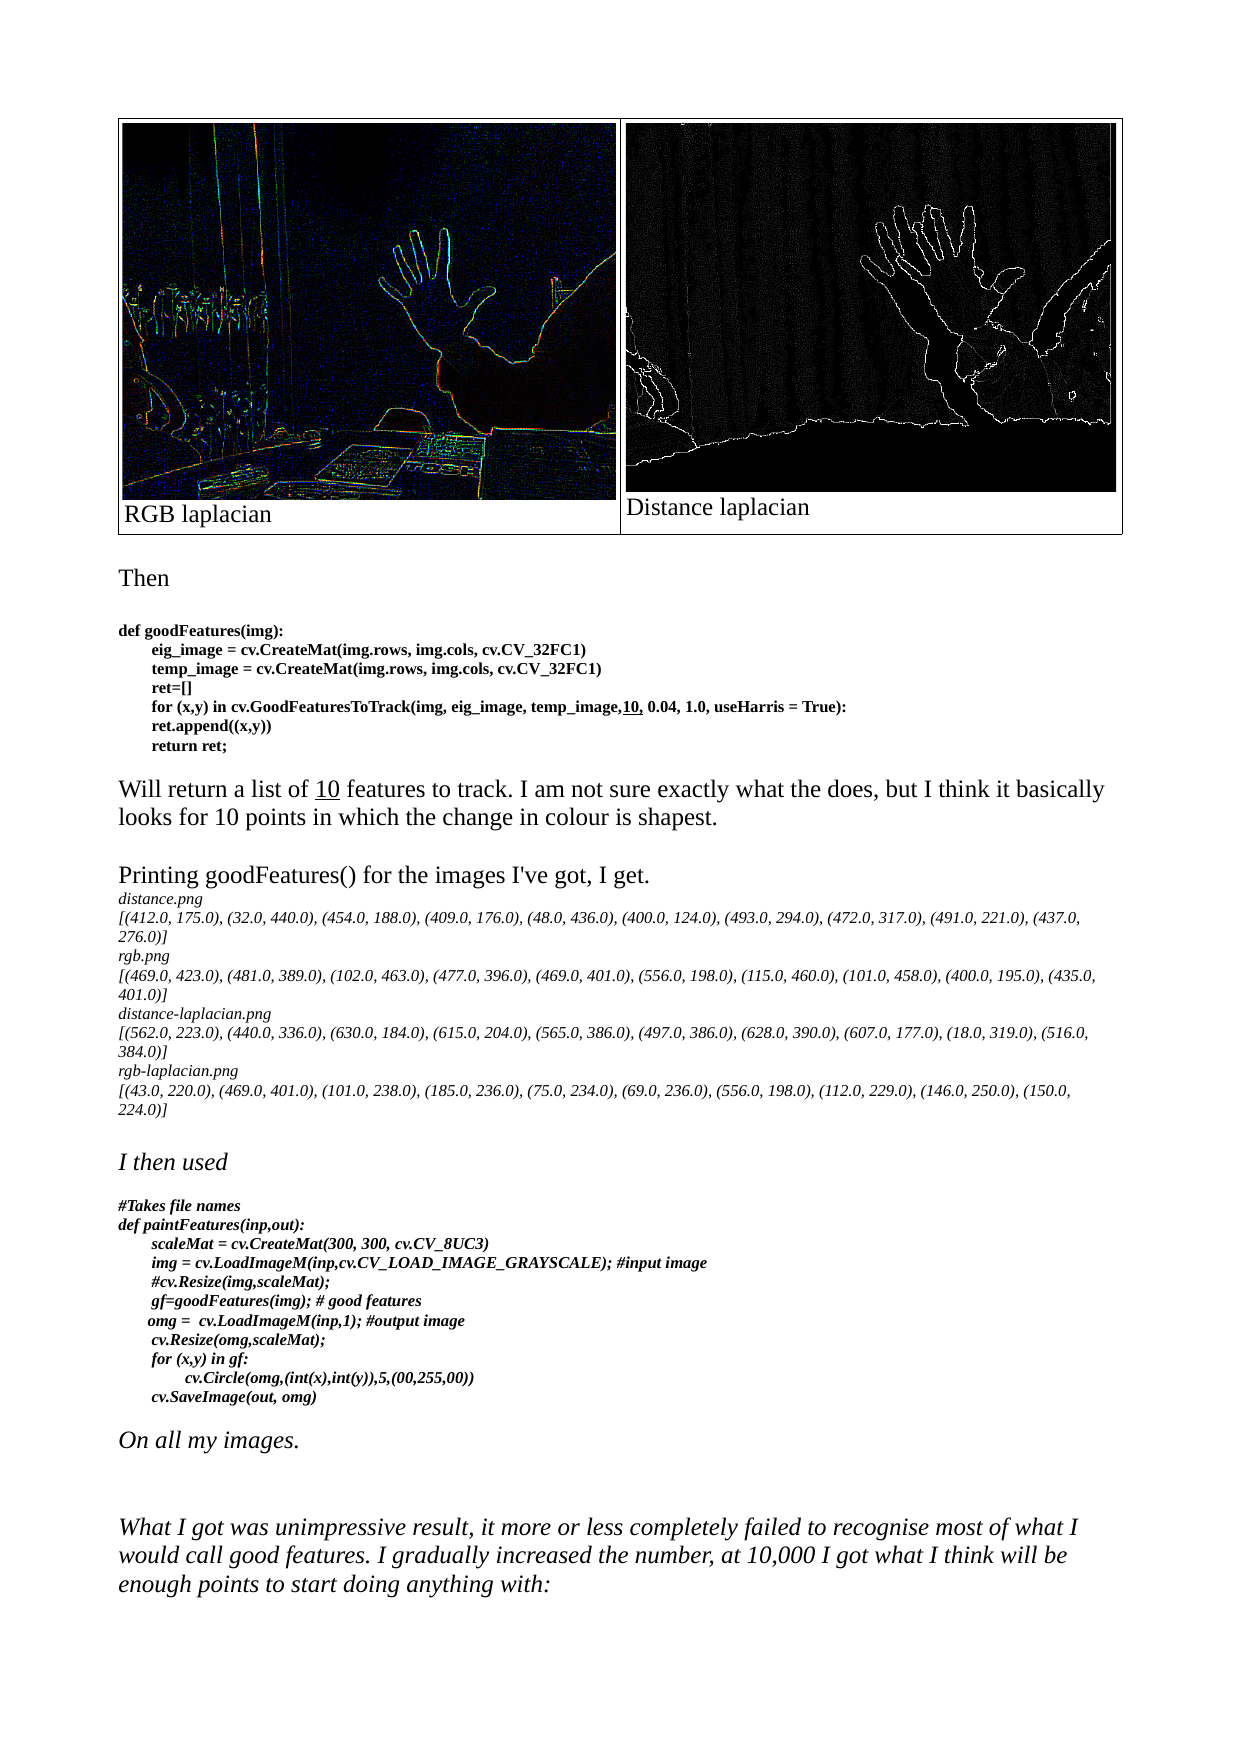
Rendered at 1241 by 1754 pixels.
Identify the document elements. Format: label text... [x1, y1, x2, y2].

text scaleMat = cv.CreateMat(300, 300, cv.CV_8UC3) [118, 1234, 1122, 1253]
text I then used [118, 1147, 1122, 1176]
text distance-laplacian.png [118, 1004, 1122, 1023]
text [(412.0, 175.0), (32.0, 440.0), (454.0, 188.0), (409.0, 176.0), (48.0, 436.0), (400.0, 124.0), (493.0, 294.0), (472.0, 317.0), (491.0, 221.0), (437.0, 276.0)] [118, 908, 1122, 946]
picture [122, 123, 616, 500]
text Then [118, 563, 1122, 592]
text What I got was unimpressive result, it more or less completely failed to recognise most of what I would call good features. I gradually increased the number, at 10,000 I got what I think will be enough points to start doing anything with: [118, 1512, 1122, 1598]
text for (x,y) in gf: [118, 1349, 1122, 1368]
text Printing goodFeatures() for the images I've got, I get. [118, 860, 1122, 889]
text rgb-laplacian.png [118, 1061, 1122, 1080]
text [(43.0, 220.0), (469.0, 401.0), (101.0, 238.0), (185.0, 236.0), (75.0, 234.0), (69.0, 236.0), (556.0, 198.0), (112.0, 229.0), (146.0, 250.0), (150.0, 224.0)] [118, 1080, 1122, 1119]
text distance.png [118, 889, 1122, 908]
text omg = cv.LoadImageM(inp,1); #output image [118, 1310, 1122, 1329]
table_header [119, 119, 620, 499]
text rgb.png [118, 946, 1122, 965]
text ret.append((x,y)) [118, 716, 1122, 735]
text cv.Resize(omg,scaleMat); [118, 1329, 1122, 1349]
text temp_image = cv.CreateMat(img.rows, img.cols, cv.CV_32FC1) [118, 659, 1122, 678]
text gf=goodFeatures(img); # good features [118, 1291, 1122, 1310]
text [(562.0, 223.0), (440.0, 336.0), (630.0, 184.0), (615.0, 204.0), (565.0, 386.0), (497.0, 386.0), (628.0, 390.0), (607.0, 177.0), (18.0, 319.0), (516.0, 384.0)] [118, 1023, 1122, 1061]
text #cv.Resize(img,scaleMat); [118, 1272, 1122, 1291]
table_header RGB laplacian [119, 500, 620, 534]
text cv.Circle(omg,(int(x),int(y)),5,(00,255,00)) [118, 1368, 1122, 1387]
table_header Distance laplacian [621, 119, 1122, 534]
text cv.SaveImage(out, omg) [118, 1387, 1122, 1406]
text [(469.0, 423.0), (481.0, 389.0), (102.0, 463.0), (477.0, 396.0), (469.0, 401.0), (556.0, 198.0), (115.0, 460.0), (101.0, 458.0), (400.0, 195.0), (435.0, 401.0)] [118, 965, 1122, 1004]
text return ret; [118, 735, 1122, 754]
text def paintFeatures(inp,out): [118, 1214, 1122, 1234]
text On all my images. [118, 1425, 1122, 1454]
text for (x,y) in cv.GoodFeaturesToTrack(img, eig_image, temp_image,10, 0.04, 1.0, useHarris = True): [118, 697, 1122, 716]
picture [625, 123, 1117, 492]
text ret=[] [118, 678, 1122, 697]
text def goodFeatures(img): [118, 620, 1122, 639]
text Will return a list of 10 features to track. I am not sure exactly what the does, but I think it basically looks for 10 points in which the change in colour is shapest. [118, 774, 1122, 831]
text img = cv.LoadImageM(inp,cv.CV_LOAD_IMAGE_GRAYSCALE); #input image [118, 1253, 1122, 1272]
text #Takes file names [118, 1195, 1122, 1214]
text eig_image = cv.CreateMat(img.rows, img.cols, cv.CV_32FC1) [118, 639, 1122, 659]
